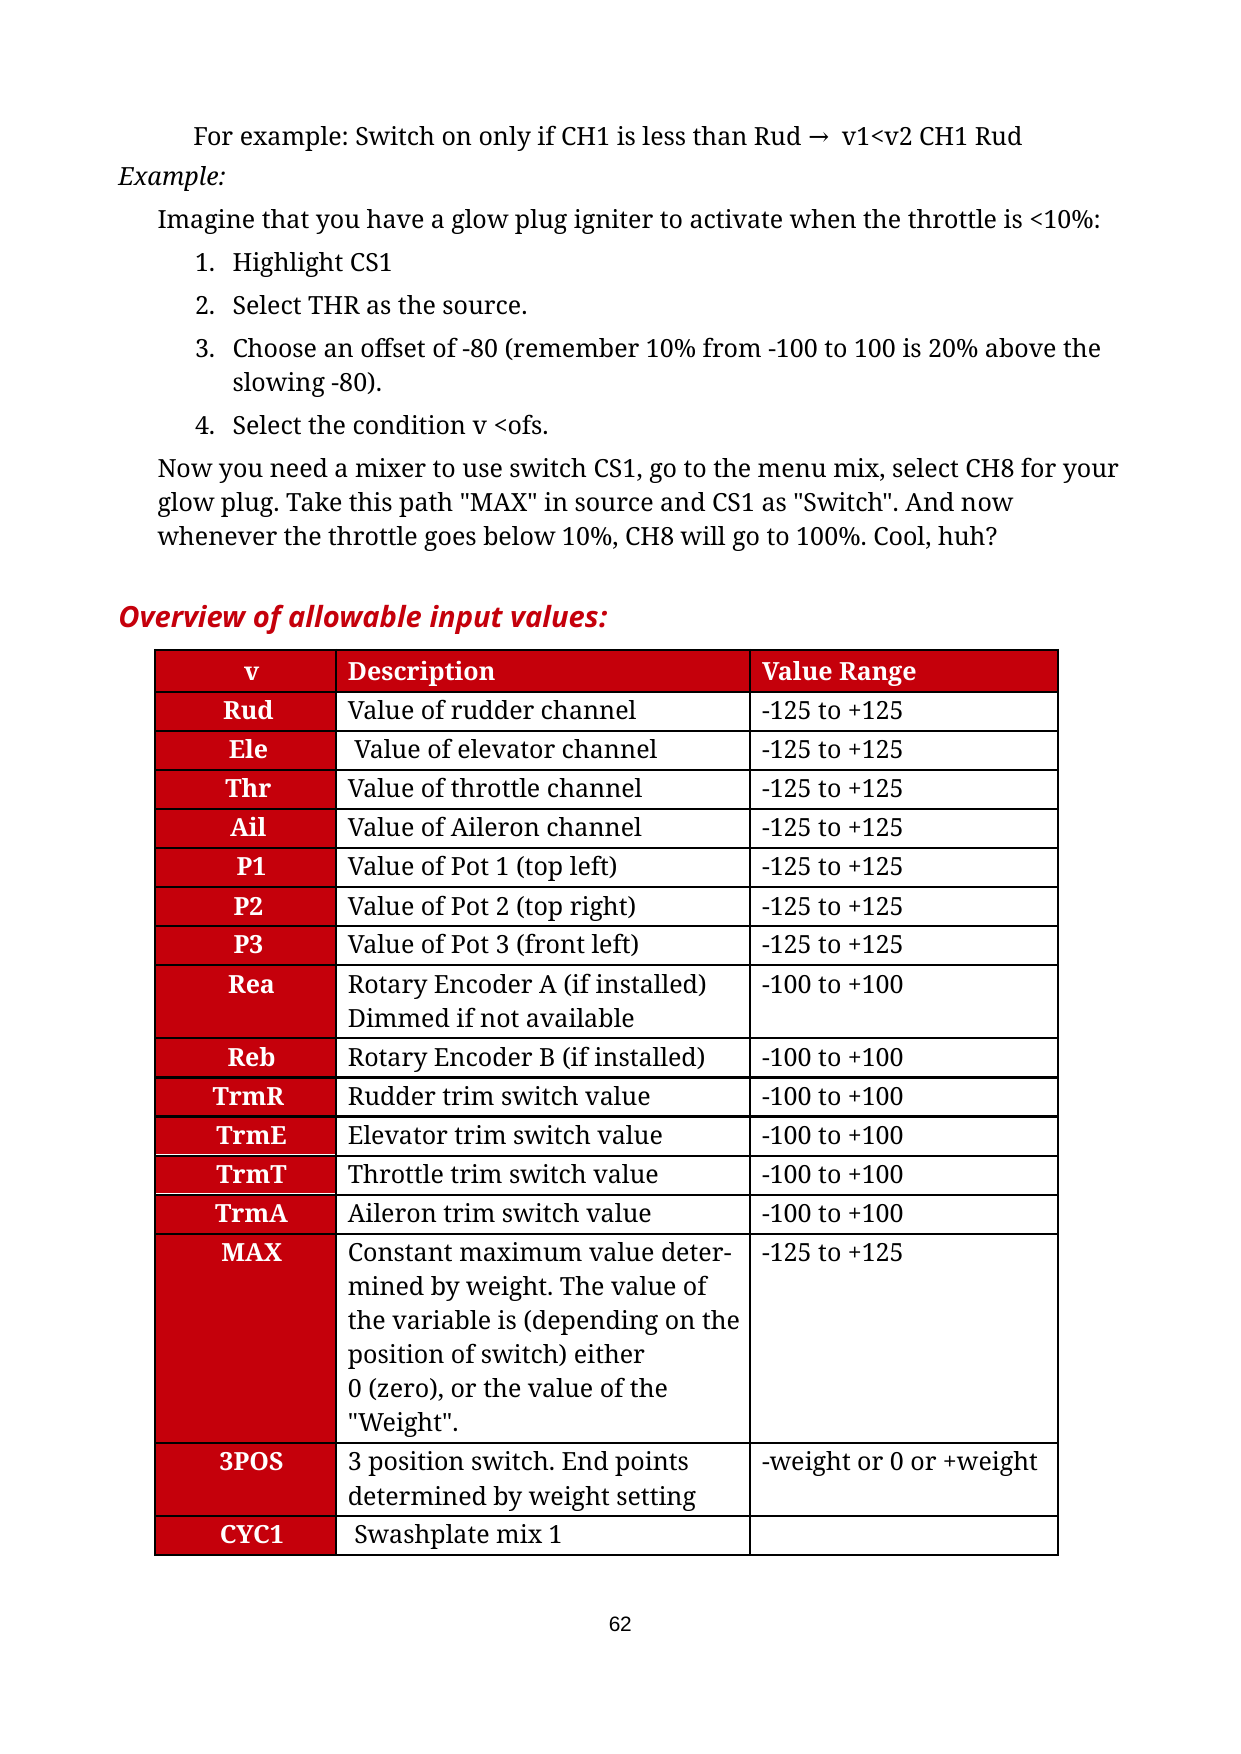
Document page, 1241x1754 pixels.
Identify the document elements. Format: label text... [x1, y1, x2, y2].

table_cell [751, 1517, 1057, 1554]
list Select the condition v <ofs. [195, 407, 1122, 441]
table_cell -125 to +125 [751, 810, 1057, 847]
table_cell TrmA [156, 1196, 335, 1233]
list For example: Switch on only if CH1 is less than Rud → v1<v2 CH1 Rud [156, 118, 1122, 152]
table_cell Swashplate mix 1 [337, 1517, 749, 1554]
table_cell TrmT [156, 1157, 335, 1193]
table_cell Ele [156, 732, 335, 769]
table_cell Value of Pot 1 (top left) [337, 849, 749, 886]
table_cell -100 to +100 [751, 1079, 1057, 1115]
table_cell Rudder trim switch value [337, 1079, 749, 1115]
table_cell -100 to +100 [751, 1196, 1057, 1233]
table_cell TrmR [156, 1079, 335, 1115]
table_cell -125 to +125 [751, 849, 1057, 886]
table_header Description [337, 651, 749, 691]
table_cell 3 position switch. End points determined by weight setting [337, 1444, 749, 1515]
table_cell -100 to +100 [751, 966, 1057, 1037]
text Example: [118, 159, 1122, 193]
table_cell Constant maximum value deter­mined by weight. The value of the variable is (depending on the posi­tion of switch) either 0 (zero), or the value of the "Weight". [337, 1235, 749, 1442]
table_cell Rud [156, 693, 335, 730]
table_cell Value of Pot 2 (top right) [337, 888, 749, 925]
list Choose an offset of -80 (remember 10% from -100 to 100 is 20% above the slowing -80). [195, 330, 1122, 398]
table_cell -125 to +125 [751, 1235, 1057, 1442]
table_header Value Range [751, 651, 1057, 691]
table_cell 3POS [156, 1444, 335, 1515]
table_cell P3 [156, 927, 335, 964]
table_cell -125 to +125 [751, 927, 1057, 964]
table_cell -125 to +125 [751, 771, 1057, 808]
list Select THR as the source. [195, 287, 1122, 321]
table_cell TrmE [156, 1118, 335, 1154]
table_cell Rea [156, 966, 335, 1037]
table_cell Throttle trim switch value [337, 1157, 749, 1193]
table_cell -100 to +100 [751, 1039, 1057, 1076]
text Now you need a mixer to use switch CS1, go to the menu mix, select CH8 for your glow plug. Take this path "MAX" in source and CS1 as "Switch". And now whenever the throttle goes below 10%, CH8 will go to 100%. Cool, huh? [157, 450, 1122, 552]
table_cell Reb [156, 1039, 335, 1076]
table_cell Ail [156, 810, 335, 847]
table_cell -125 to +125 [751, 693, 1057, 730]
table_cell Rotary Encoder A (if installed) Dimmed if not available [337, 966, 749, 1037]
text Imagine that you have a glow plug igniter to activate when the throttle is <10%: [157, 202, 1122, 236]
table_cell Value of rudder channel [337, 693, 749, 730]
table_cell -100 to +100 [751, 1118, 1057, 1154]
list Highlight CS1 [195, 244, 1122, 278]
table_cell P1 [156, 849, 335, 886]
table_cell -weight or 0 or +weight [751, 1444, 1057, 1515]
table_header v [156, 651, 335, 691]
table_cell Value of Pot 3 (front left) [337, 927, 749, 964]
table_cell Elevator trim switch value [337, 1118, 749, 1154]
table_cell Value of throttle channel [337, 771, 749, 808]
table_cell -125 to +125 [751, 732, 1057, 769]
table_cell P2 [156, 888, 335, 925]
table_cell Thr [156, 771, 335, 808]
table_cell Aileron trim switch value [337, 1196, 749, 1233]
table_cell -100 to +100 [751, 1157, 1057, 1193]
table_cell -125 to +125 [751, 888, 1057, 925]
table_cell Value of Aileron channel [337, 810, 749, 847]
text Overview of allowable input values​​: [118, 597, 1122, 636]
table_cell CYC1 [156, 1517, 335, 1554]
table_cell Rotary Encoder B (if installed) [337, 1039, 749, 1076]
table_cell Value of elevator channel [337, 732, 749, 769]
table_cell MAX [156, 1235, 335, 1442]
